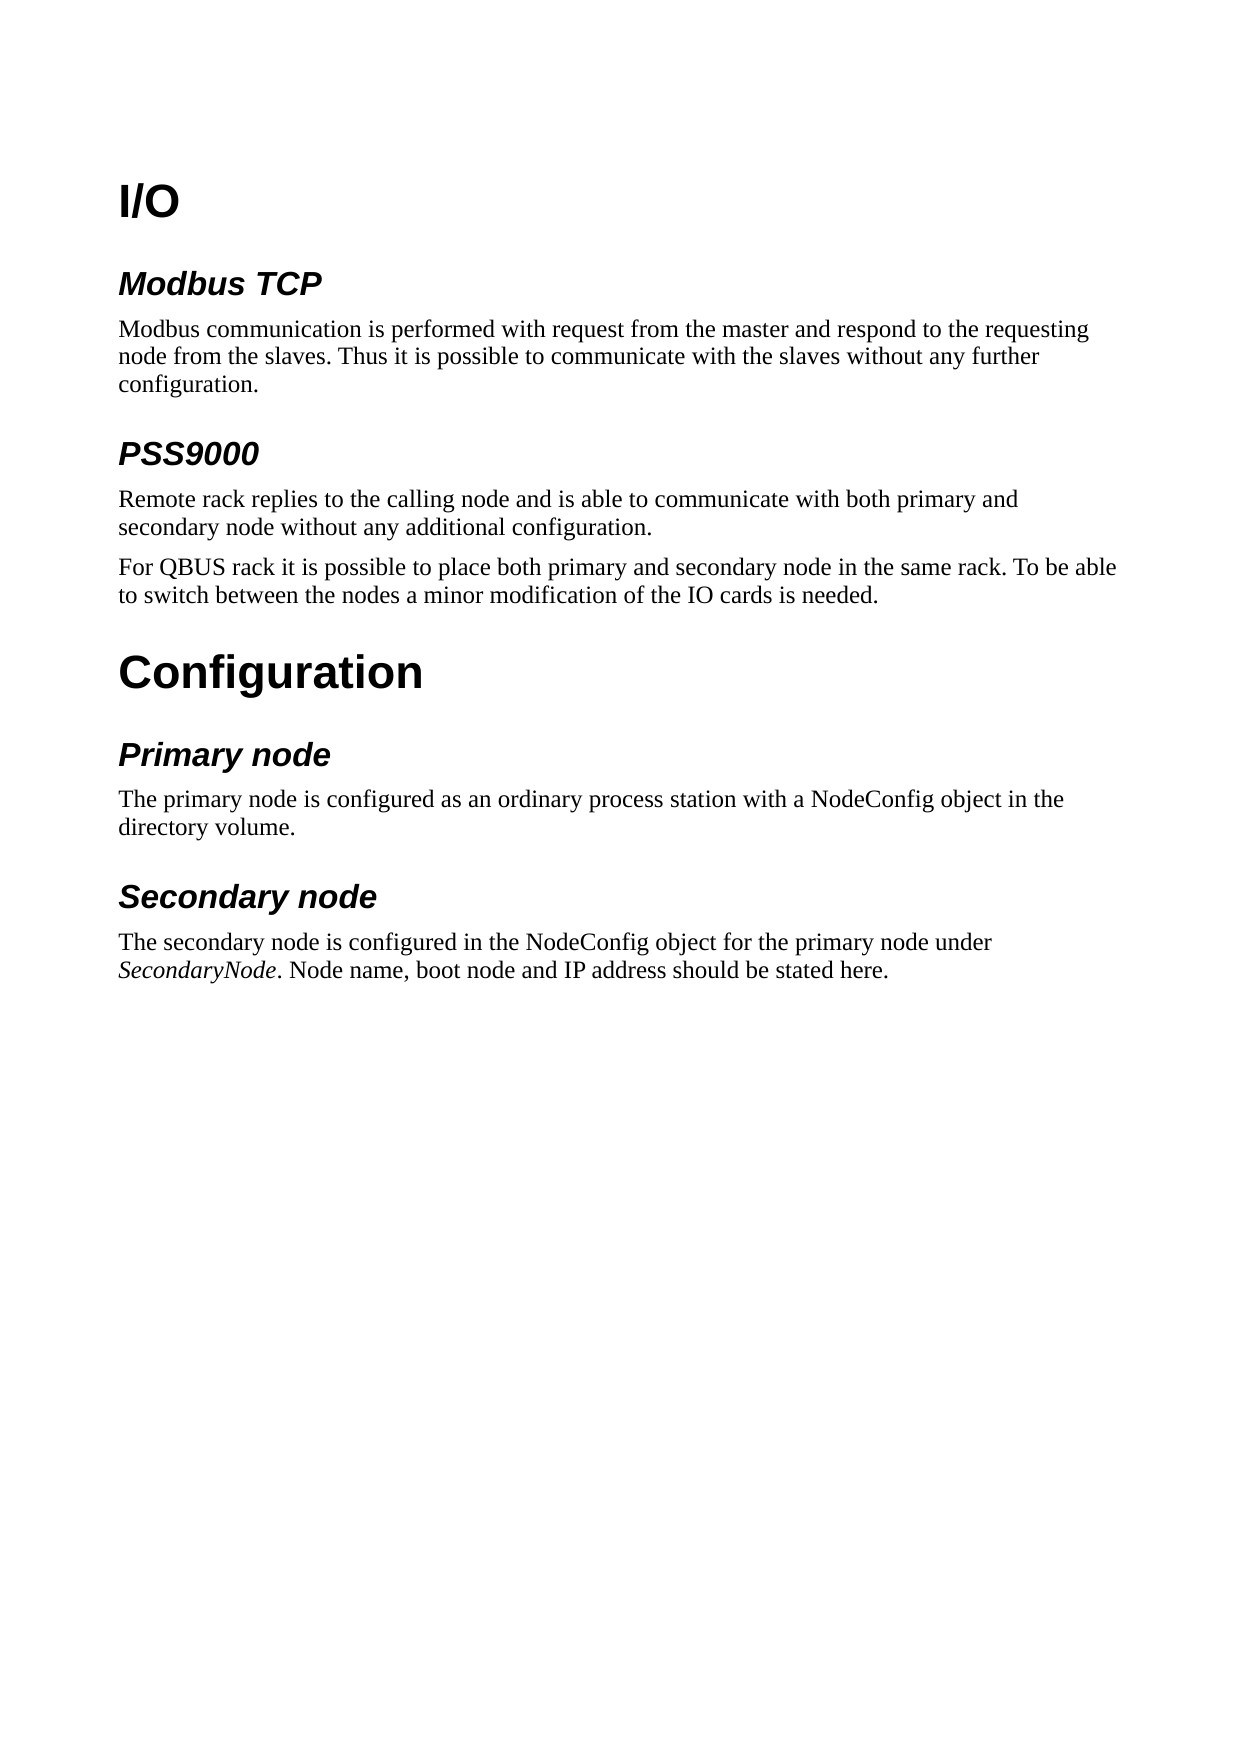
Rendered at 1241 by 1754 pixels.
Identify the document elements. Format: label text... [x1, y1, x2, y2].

text The secondary node is configured in the NodeConfig object for the primary node under SecondaryNode. Node name, boot node and IP address should be stated here. [118, 928, 1122, 984]
text Remote rack replies to the calling node and is able to communicate with both primary and secondary node without any additional configuration. [118, 485, 1122, 541]
subtitle PSS9000 [118, 435, 1122, 473]
text Modbus communication is performed with request from the master and respond to the requesting node from the slaves. Thus it is possible to communicate with the slaves without any further configuration. [118, 315, 1122, 398]
subtitle I/O [118, 175, 1122, 227]
text For QBUS rack it is possible to place both primary and secondary node in the same rack. To be able to switch between the nodes a minor modification of the IO cards is needed. [118, 553, 1122, 608]
subtitle Primary node [118, 736, 1122, 773]
subtitle Secondary node [118, 878, 1122, 916]
subtitle Configuration [118, 646, 1122, 698]
text The primary node is configured as an ordinary process station with a NodeConfig object in the directory volume. [118, 786, 1122, 841]
subtitle Modbus TCP [118, 265, 1122, 302]
